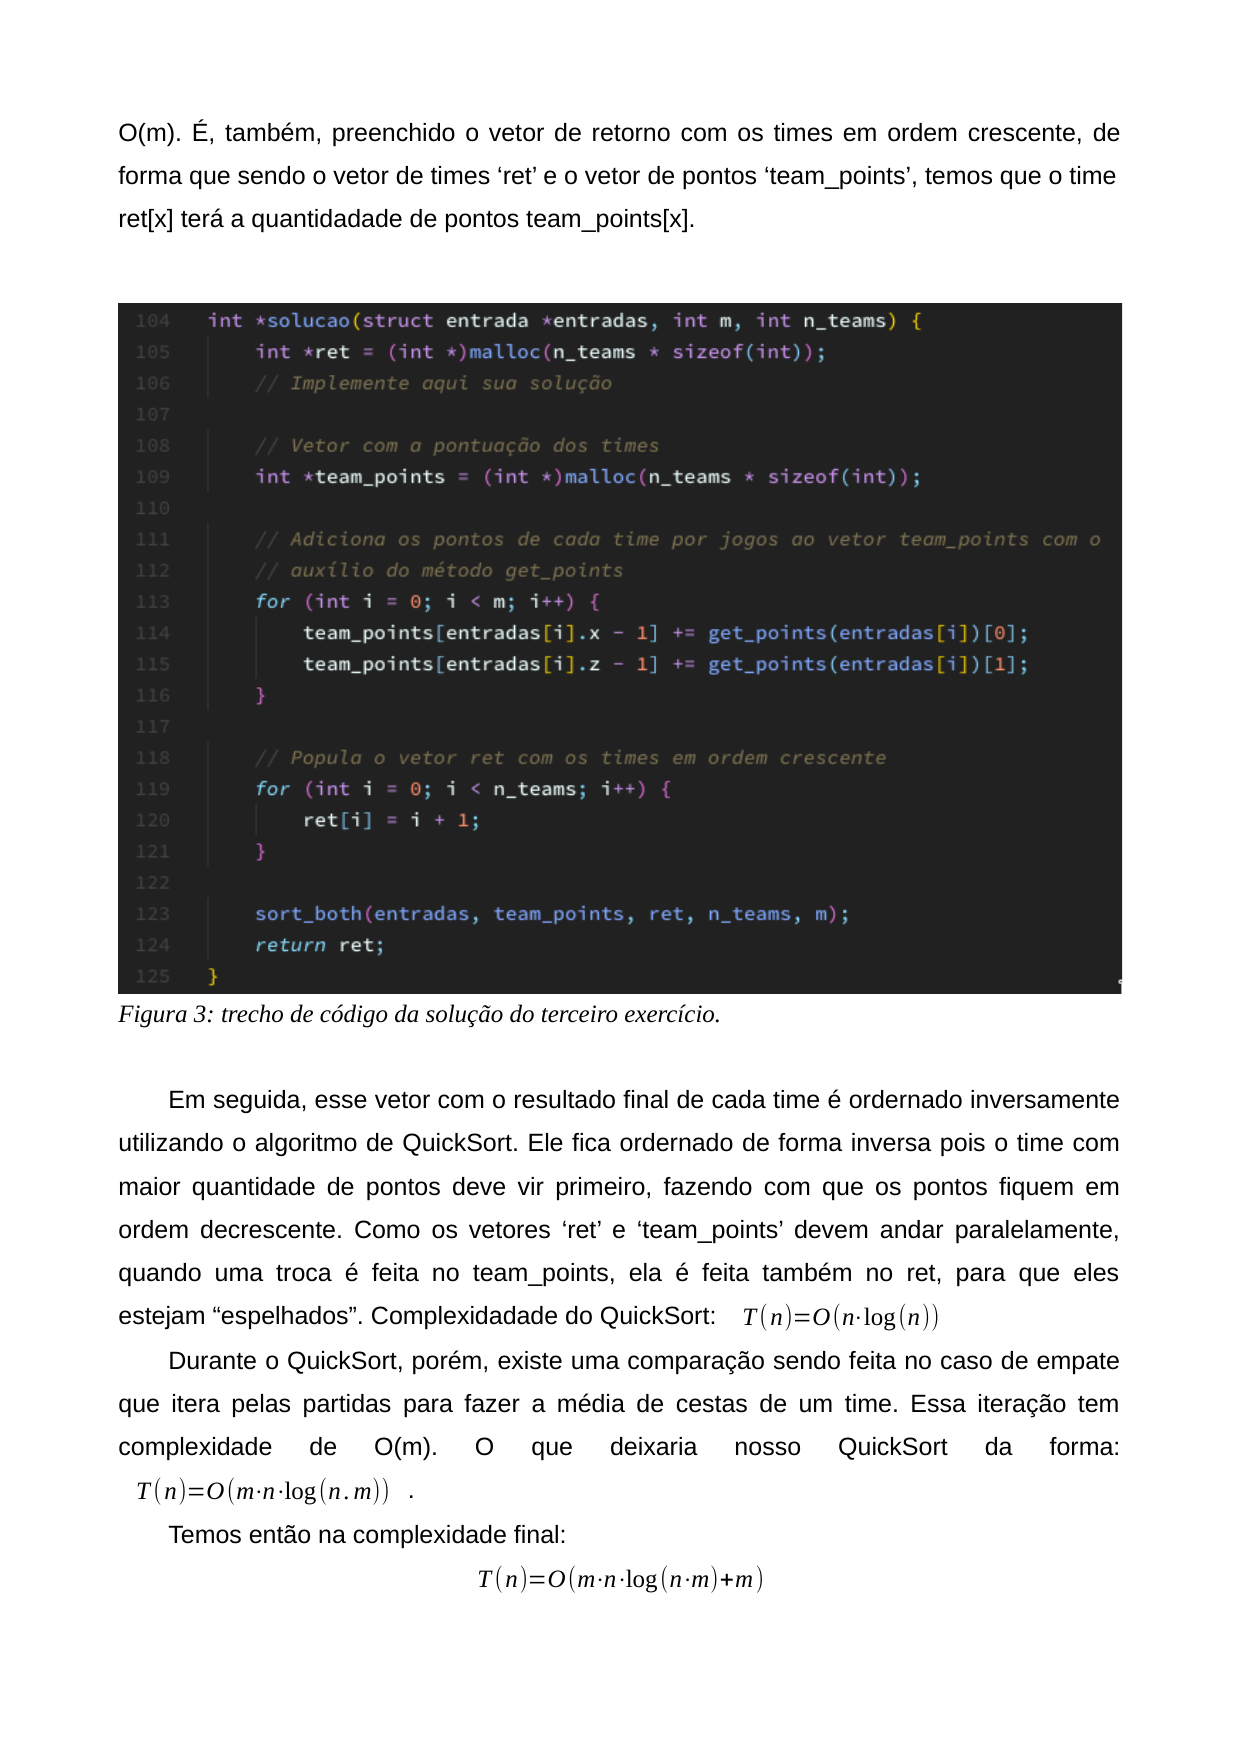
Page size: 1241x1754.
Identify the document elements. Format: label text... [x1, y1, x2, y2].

picture [118, 303, 1123, 994]
text Temos então na complexidade final: [118, 1520, 1122, 1549]
text Figura 3: trecho de código da solução do terceiro exercício. [118, 994, 1122, 1028]
text O(m). É, também, preenchido o vetor de retorno com os times em ordem crescente, de forma que sendo o vetor de times ‘ret’ e o vetor de pontos ‘team_points’, temos que o time [118, 118, 1122, 190]
text Em seguida, esse vetor com o resultado final de cada time é ordernado inversamente utilizando o algoritmo de QuickSort. Ele fica ordernado de forma inversa pois o time com maior quantidade de pontos deve vir primeiro, fazendo com que os pontos fiquem em ordem decrescente. Como os vetores ‘ret’ e ‘team_points’ devem andar paralelamente, quando uma troca é feita no team_points, ela é feita também no ret, para que eles estejam “espelhados”. Complexidadade do QuickSort: [118, 1085, 1122, 1332]
text Durante o QuickSort, porém, existe uma comparação sendo feita no caso de empate que itera pelas partidas para fazer a média de cestas de um time. Essa iteração tem complexidade de O(m). O que deixaria nosso QuickSort da forma: . [118, 1346, 1122, 1506]
text ret[x] terá a quantidadade de pontos team_points[x]. [118, 204, 1122, 233]
